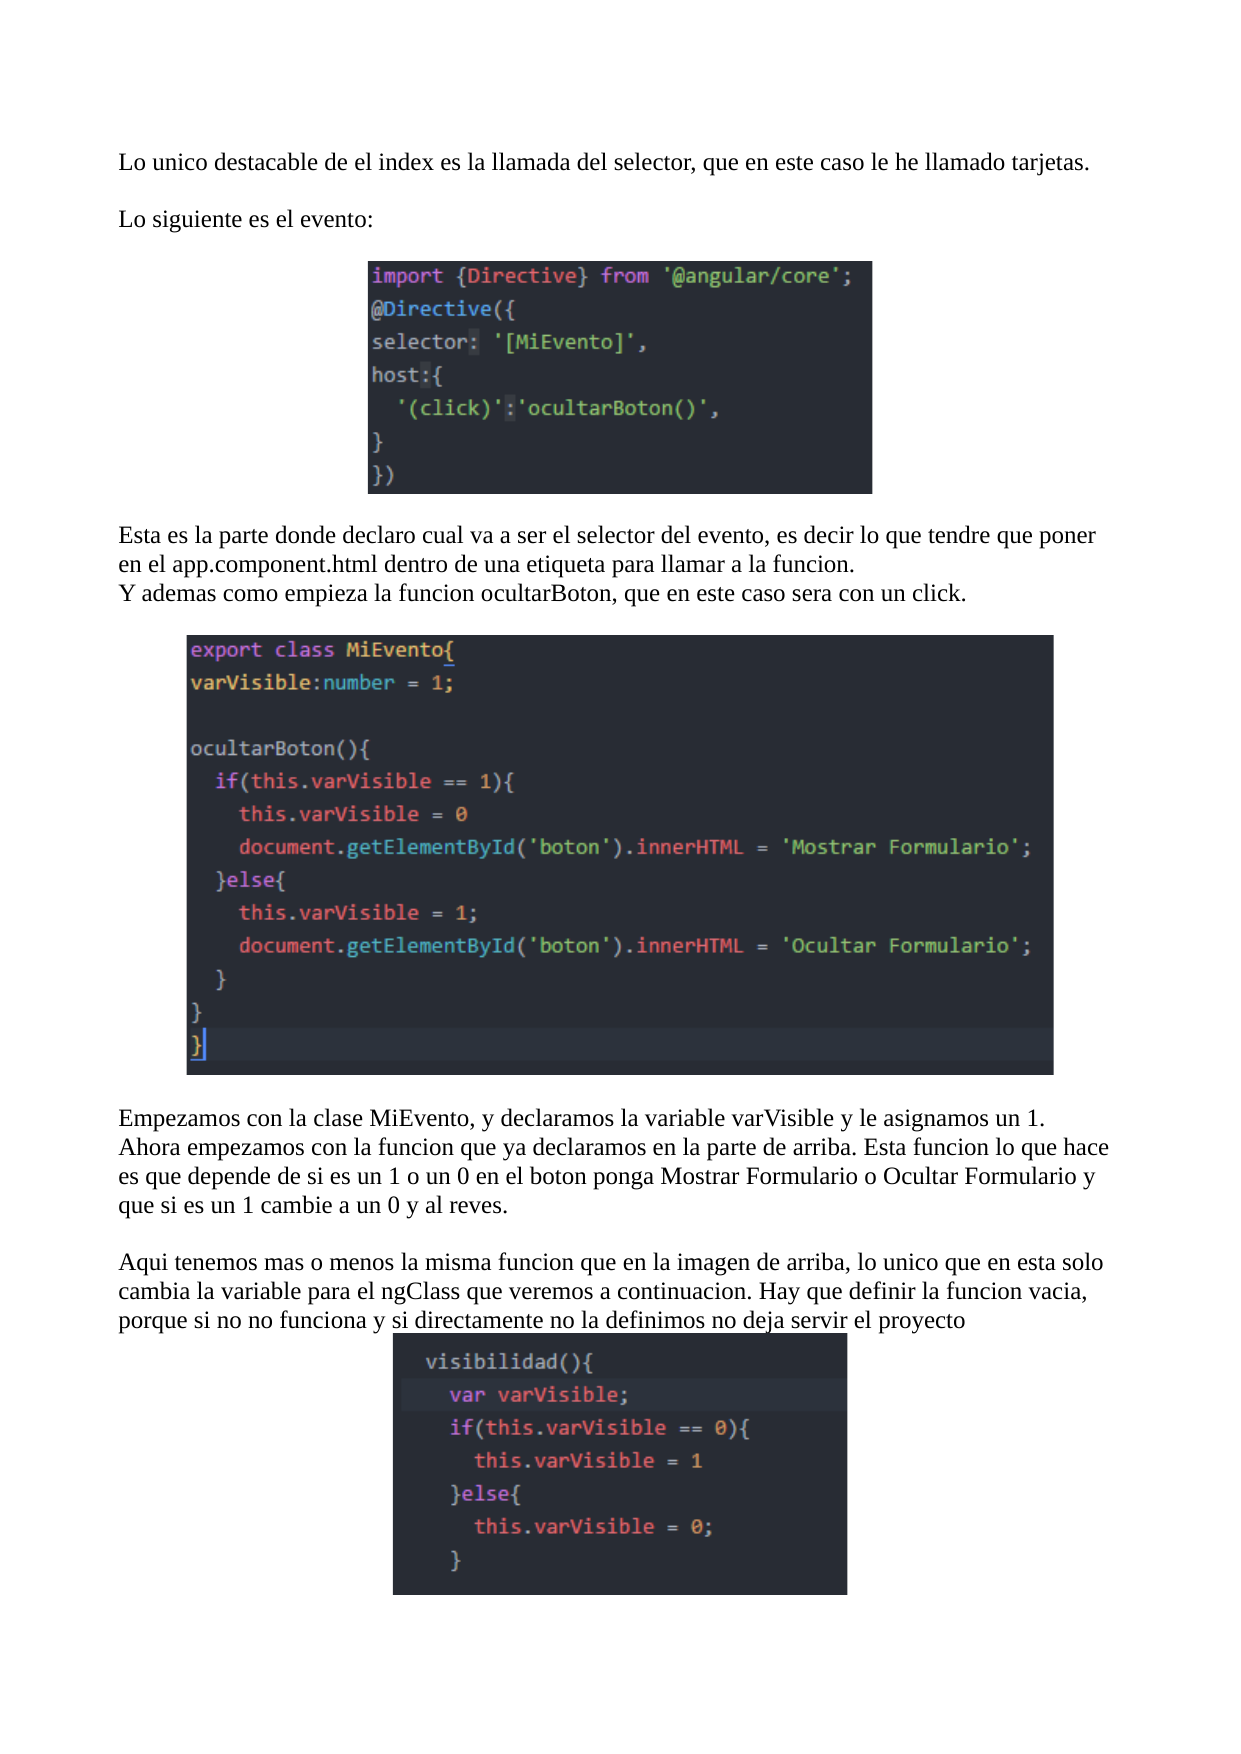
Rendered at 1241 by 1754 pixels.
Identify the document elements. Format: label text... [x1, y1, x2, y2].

text Empezamos con la clase MiEvento, y declaramos la variable varVisible y le asignamos un 1. [118, 1103, 1122, 1132]
picture [367, 261, 873, 494]
text Y ademas como empieza la funcion ocultarBoton, que en este caso sera con un click. [118, 578, 1122, 607]
text Esta es la parte donde declaro cual va a ser el selector del evento, es decir lo que tendre que poner en el app.component.html dentro de una etiqueta para llamar a la funcion. [118, 521, 1122, 578]
text Lo siguiente es el evento: [118, 204, 1122, 233]
picture [392, 1333, 848, 1595]
picture [186, 635, 1054, 1075]
text Aqui tenemos mas o menos la misma funcion que en la imagen de arriba, lo unico que en esta solo cambia la variable para el ngClass que veremos a continuacion. Hay que definir la funcion vacia, porque si no no funciona y si directamente no la definimos no deja servir el proyecto [118, 1247, 1122, 1333]
text Ahora empezamos con la funcion que ya declaramos en la parte de arriba. Esta funcion lo que hace es que depende de si es un 1 o un 0 en el boton ponga Mostrar Formulario o Ocultar Formulario y que si es un 1 cambie a un 0 y al reves. [118, 1132, 1122, 1218]
text Lo unico destacable de el index es la llamada del selector, que en este caso le he llamado tarjetas. [118, 147, 1122, 176]
